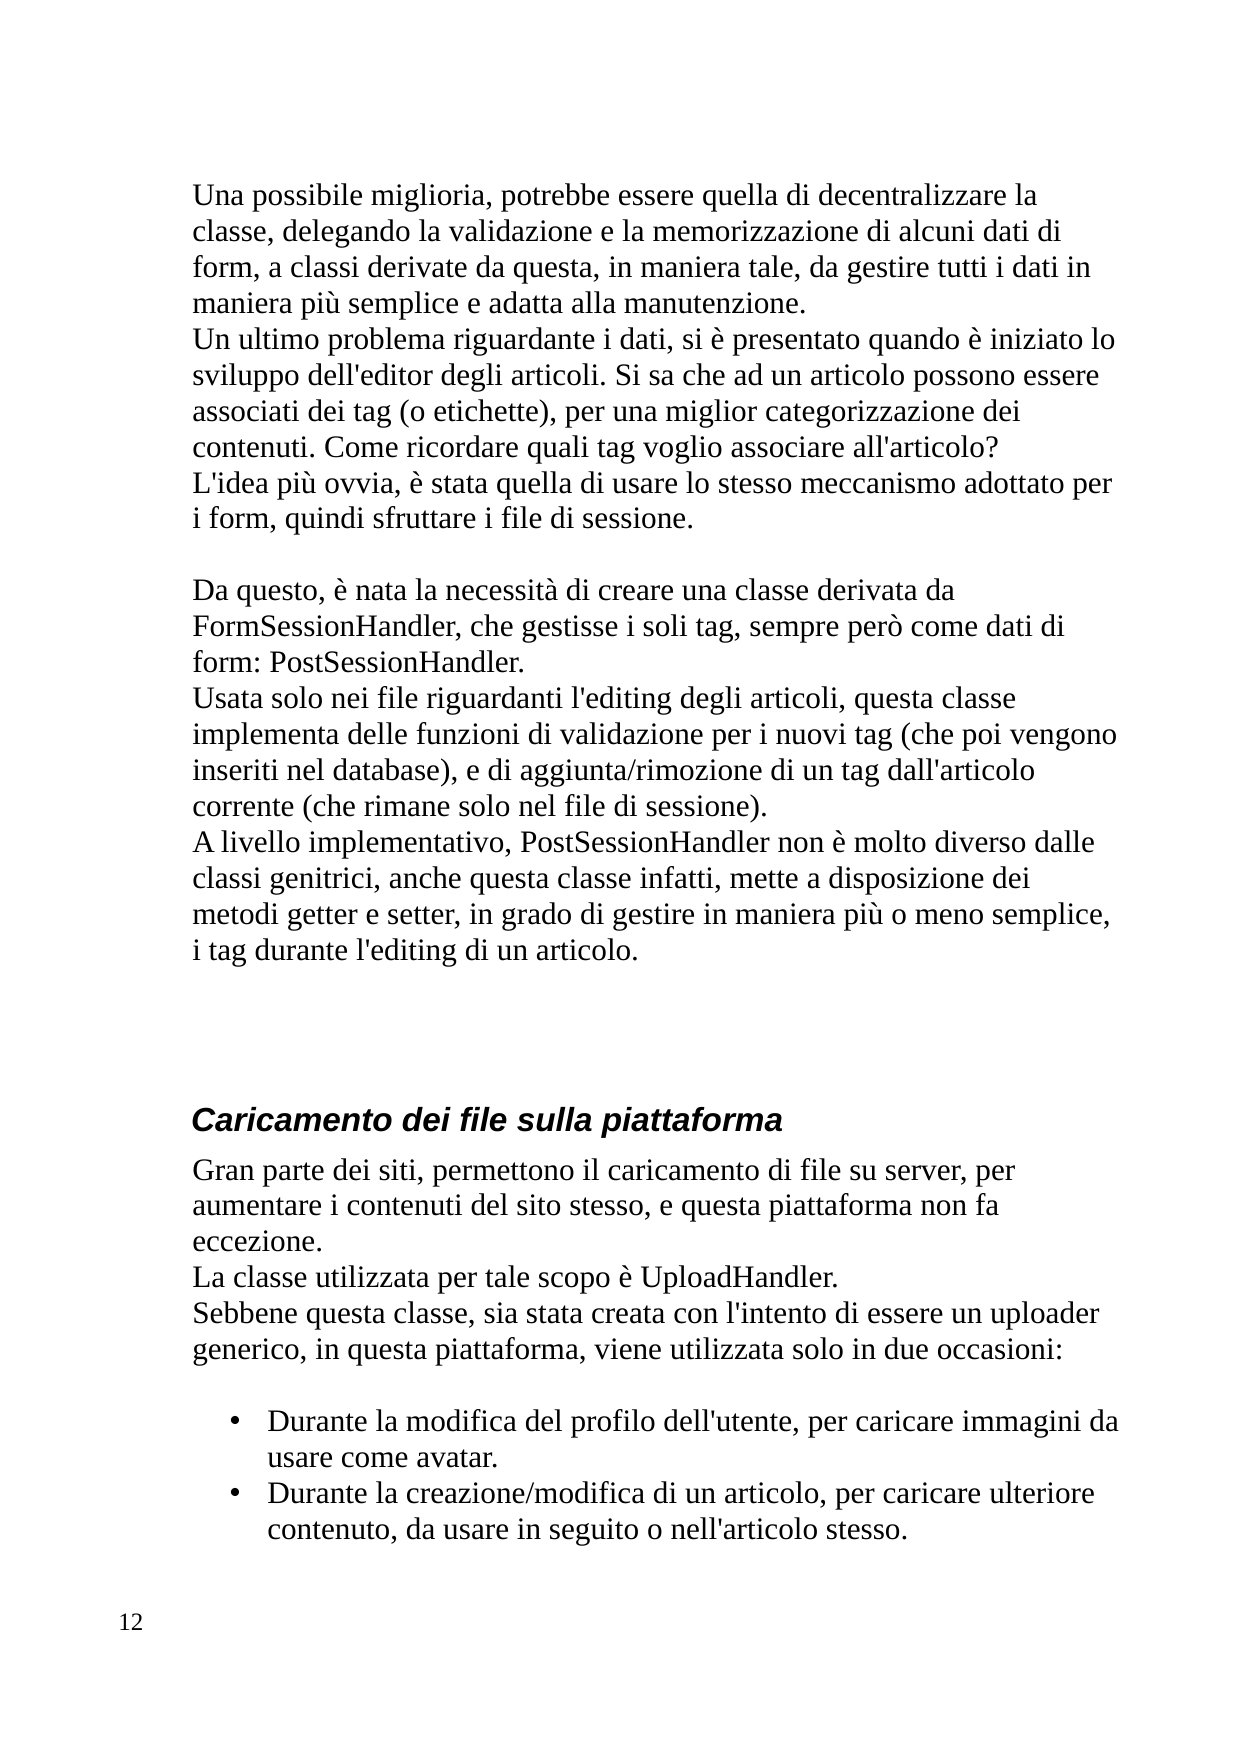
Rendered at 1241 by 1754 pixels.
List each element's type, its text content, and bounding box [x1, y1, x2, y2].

list Durante la modifica del profilo dell'utente, per caricare immagini da usare come avatar. [229, 1402, 1122, 1474]
text La classe utilizzata per tale scopo è UploadHandler. Sebbene questa classe, sia stata creata con l'intento di essere un uploader generico, in questa piattaforma, viene utilizzata solo in due occasioni: [192, 1258, 1122, 1366]
list Durante la creazione/modifica di un articolo, per caricare ulteriore contenuto, da usare in seguito o nell'articolo stesso. [229, 1474, 1122, 1546]
text Una possibile miglioria, potrebbe essere quella di decentralizzare la classe, delegando la validazione e la memorizzazione di alcuni dati di form, a classi derivate da questa, in maniera tale, da gestire tutti i dati in maniera più semplice e adatta alla manutenzione. [192, 176, 1122, 320]
text Da questo, è nata la necessità di creare una classe derivata da FormSessionHandler, che gestisse i soli tag, sempre però come dati di form: PostSessionHandler. [192, 572, 1122, 679]
text Usata solo nei file riguardanti l'editing degli articoli, questa classe implementa delle funzioni di validazione per i nuovi tag (che poi vengono inseriti nel database), e di aggiunta/rimozione di un tag dall'articolo corrente (che rimane solo nel file di sessione). [192, 679, 1122, 823]
text L'idea più ovvia, è stata quella di usare lo stesso meccanismo adottato per i form, quindi sfruttare i file di sessione. [192, 464, 1122, 536]
text A livello implementativo, PostSessionHandler non è molto diverso dalle classi genitrici, anche questa classe infatti, mette a disposizione dei metodi getter e setter, in grado di gestire in maniera più o meno semplice, i tag durante l'editing di un articolo. [192, 823, 1122, 967]
text Un ultimo problema riguardante i dati, si è presentato quando è iniziato lo sviluppo dell'editor degli articoli. Si sa che ad un articolo possono essere associati dei tag (o etichette), per una miglior categorizzazione dei contenuti. Come ricordare quali tag voglio associare all'articolo? [192, 320, 1122, 464]
text Gran parte dei siti, permettono il caricamento di file su server, per aumentare i contenuti del sito stesso, e questa piattaforma non fa eccezione. [192, 1151, 1122, 1258]
subtitle Caricamento dei file sulla piattaforma [191, 1100, 1122, 1138]
